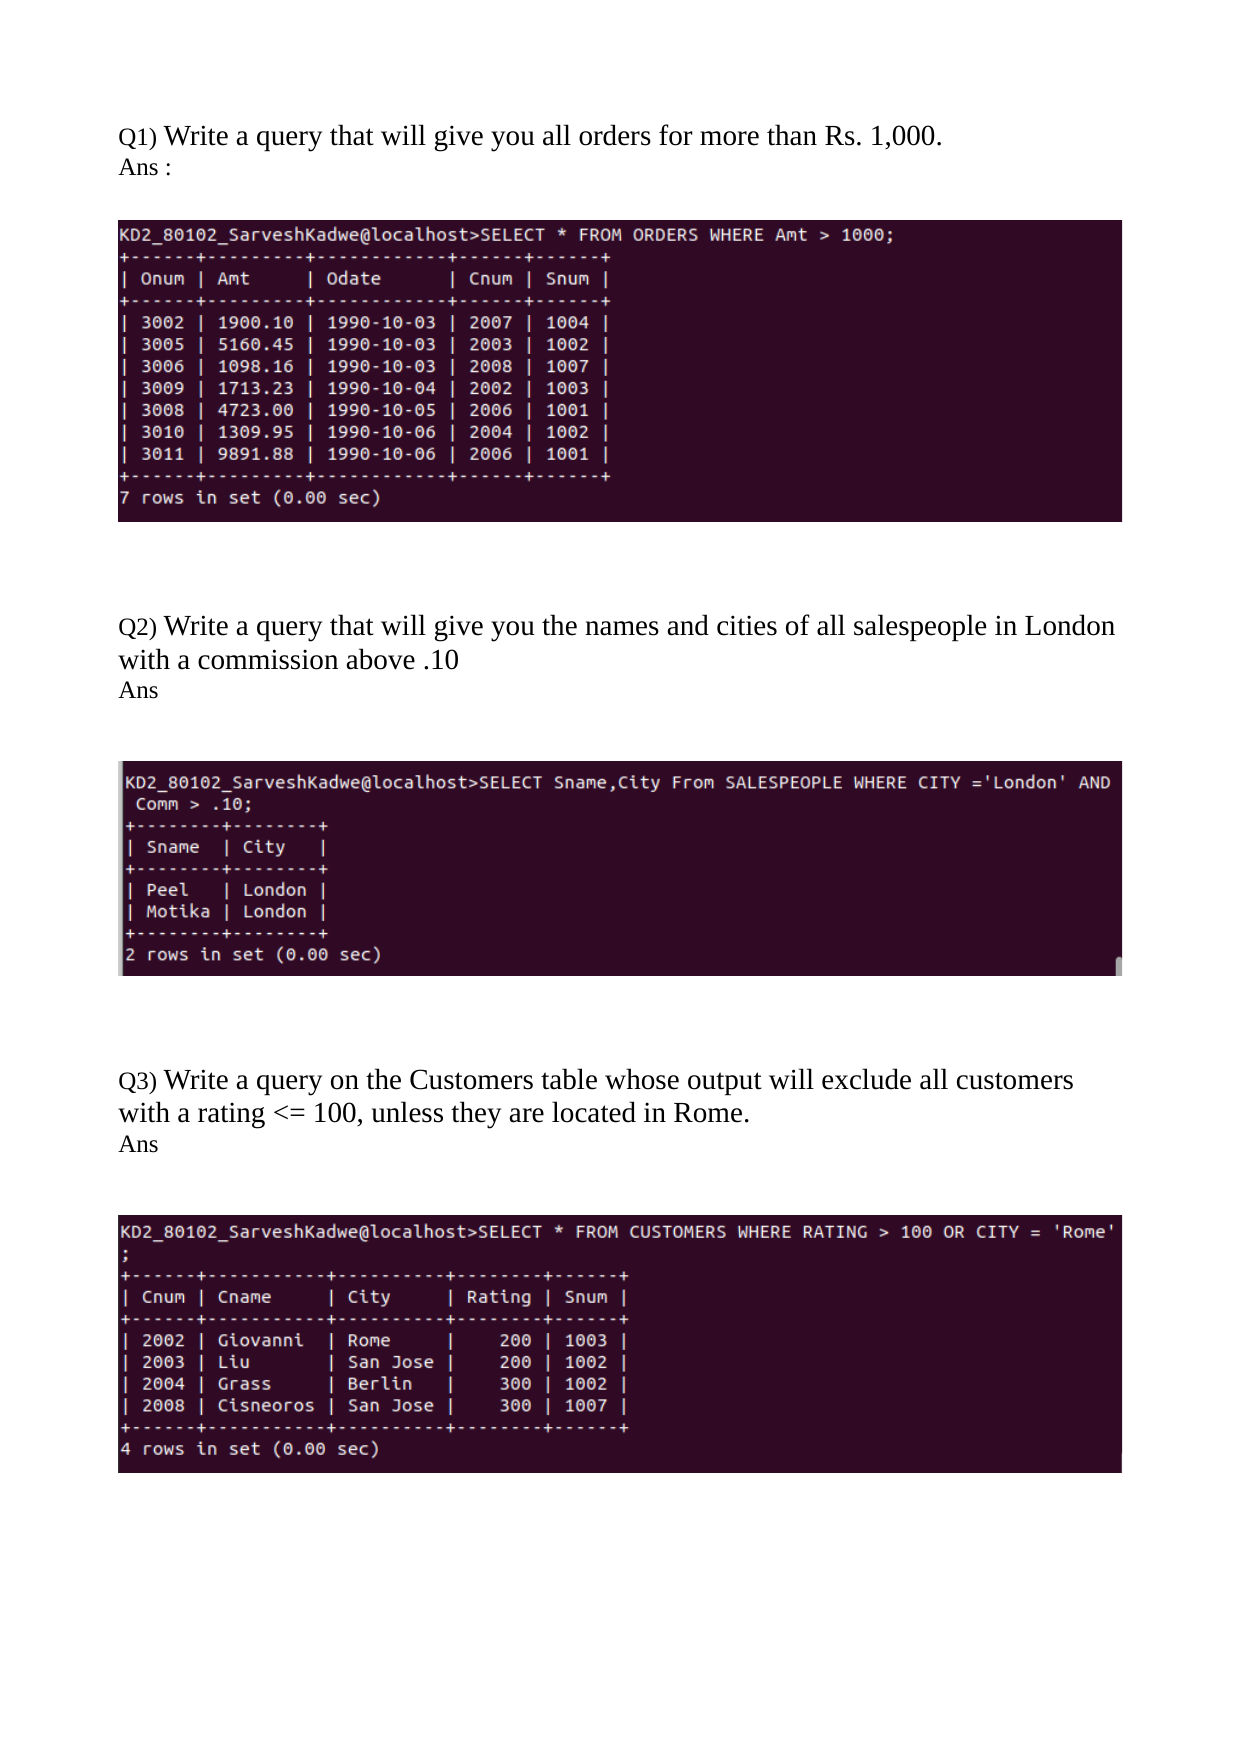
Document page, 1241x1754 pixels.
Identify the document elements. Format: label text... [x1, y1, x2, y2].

picture [118, 761, 1123, 976]
text Q2) Write a query that will give you the names and cities of all salespeople in London with a commission above .10 Ans [118, 608, 1122, 733]
picture [118, 220, 1123, 522]
text Q3) Write a query on the Customers table whose output will exclude all customers with a rating <= 100, unless they are located in Rome. Ans [118, 976, 1122, 1215]
text Q1) Write a query that will give you all orders for more than Rs. 1,000. Ans : [118, 118, 1122, 209]
picture [118, 1215, 1123, 1473]
